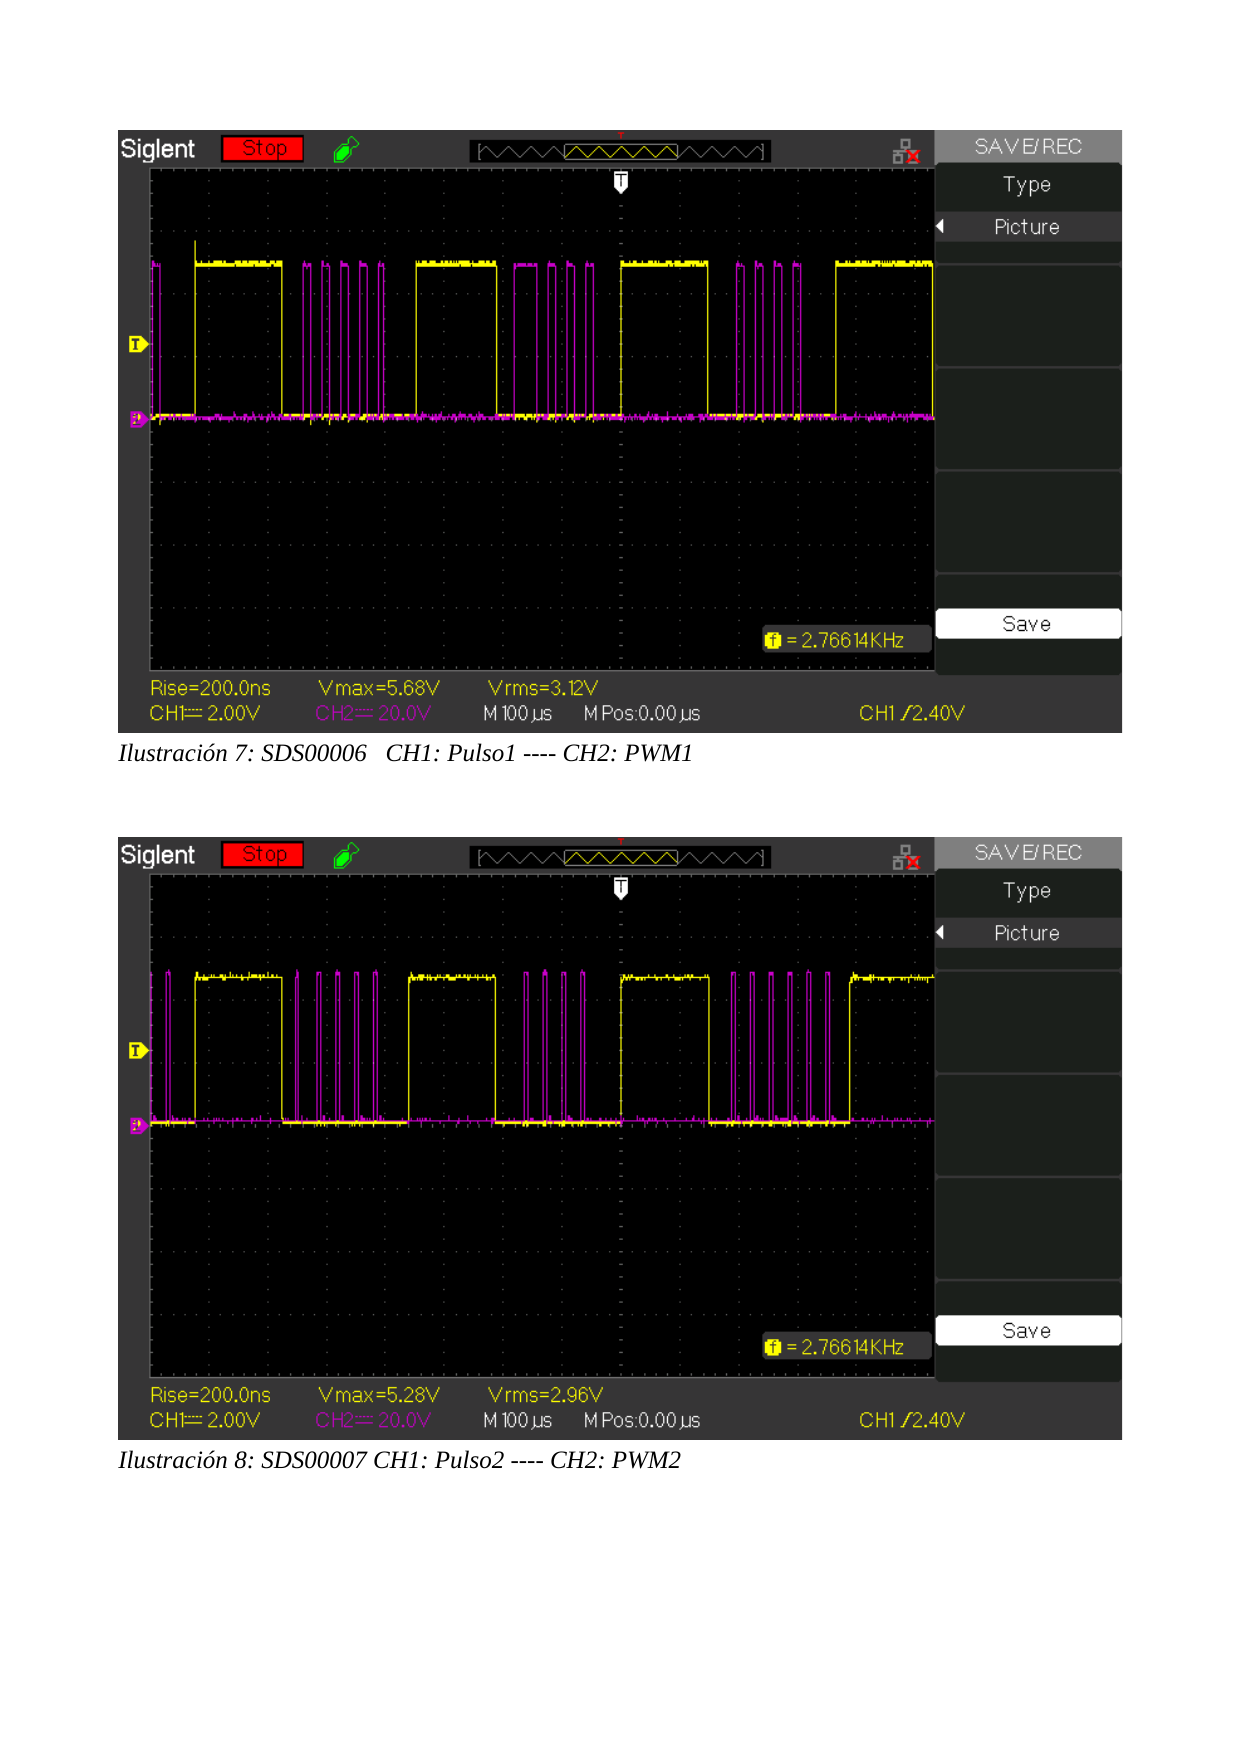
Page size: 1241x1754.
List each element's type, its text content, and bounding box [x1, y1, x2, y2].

text Ilustración 8: SDS00007 CH1: Pulso2 ---- CH2: PWM2 [118, 1440, 1122, 1473]
text Ilustración 7: SDS00006 CH1: Pulso1 ---- CH2: PWM1 [118, 733, 1122, 767]
picture [118, 130, 1123, 733]
picture [118, 837, 1123, 1440]
